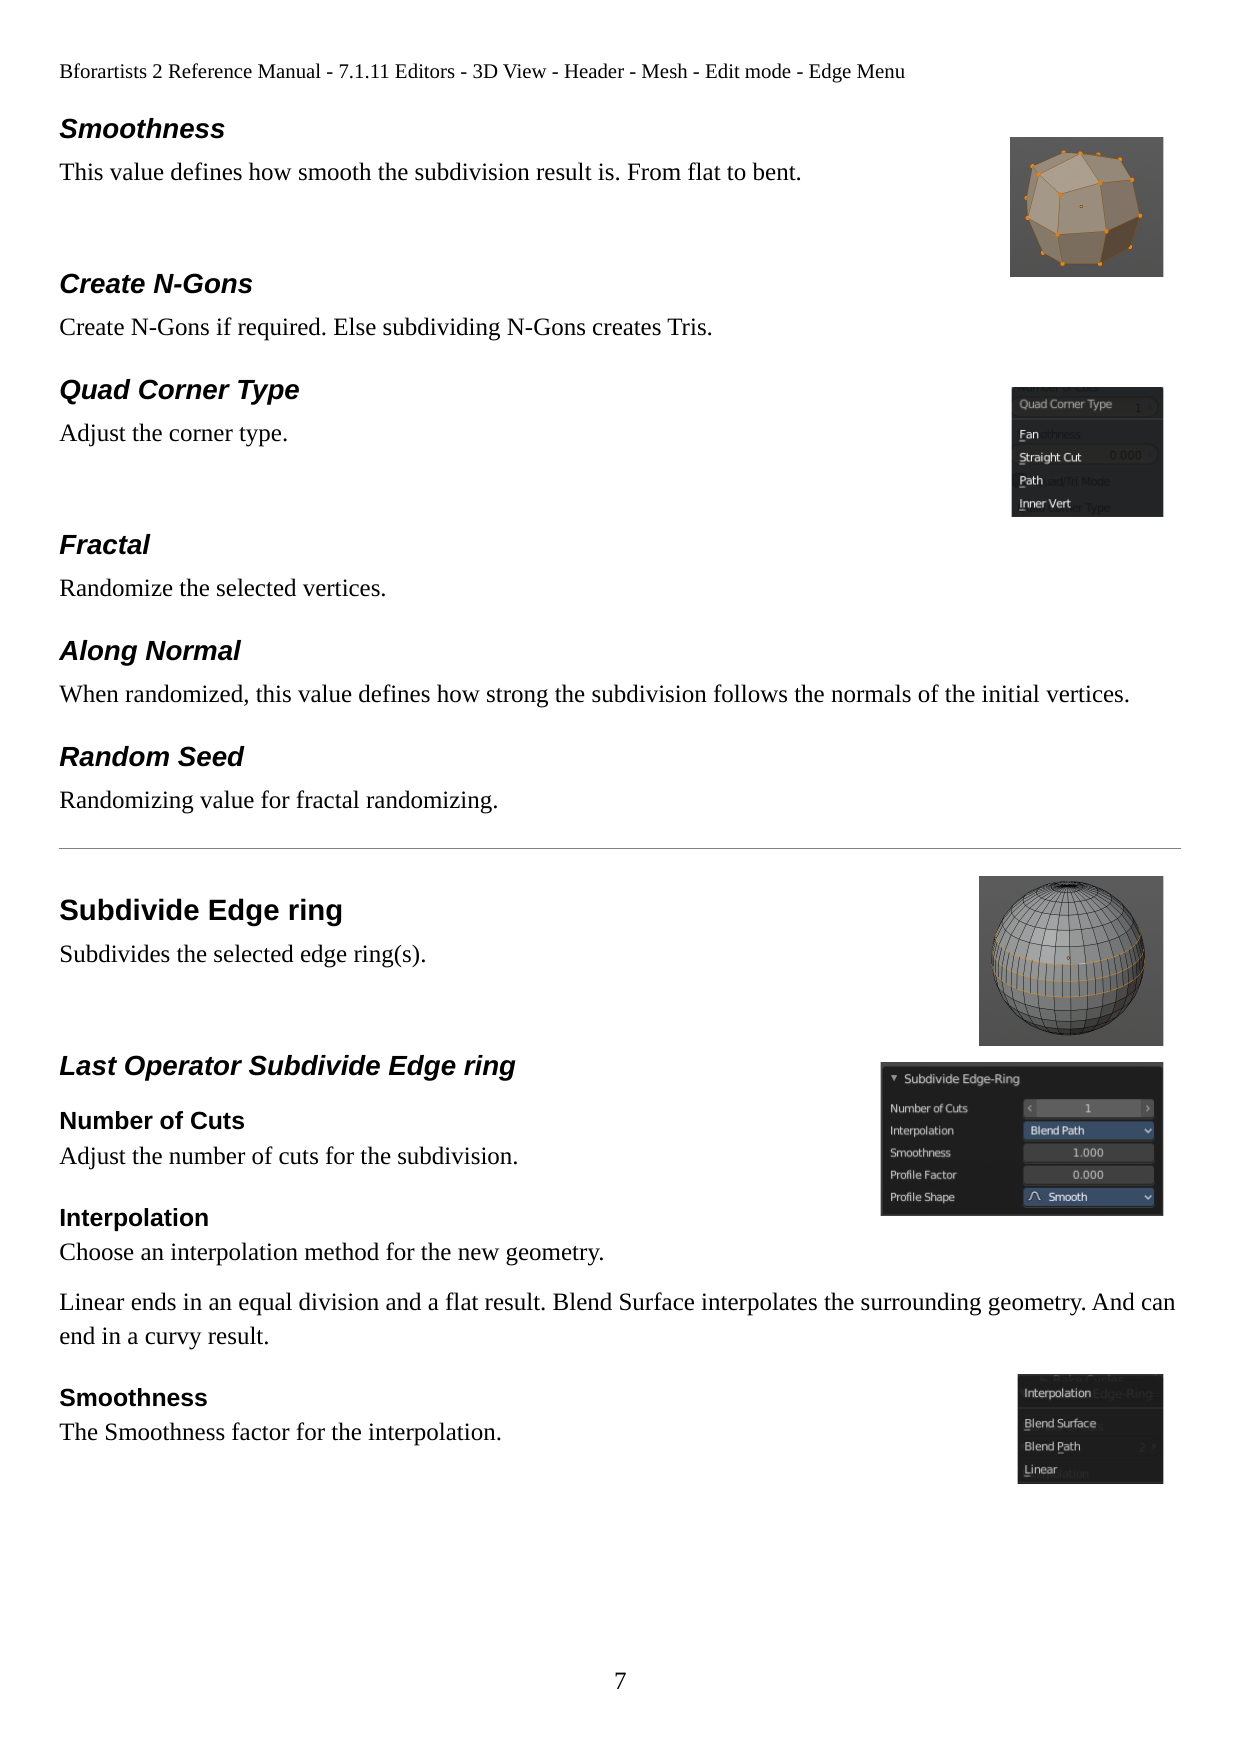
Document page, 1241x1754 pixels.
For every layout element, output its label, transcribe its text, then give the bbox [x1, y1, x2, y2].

text Choose an interpolation method for the new geometry. [59, 1237, 1181, 1266]
subtitle [1164, 893, 1181, 926]
text [1164, 418, 1181, 447]
subtitle [1164, 1106, 1181, 1135]
subtitle Along Normal [59, 634, 1181, 666]
subtitle Create N-Gons [59, 268, 1181, 299]
text Create N-Gons if required. Else subdividing N-Gons creates Tris. [59, 312, 1181, 341]
subtitle Random Seed [59, 740, 1181, 772]
subtitle Number of Cuts [59, 1106, 880, 1135]
picture [1011, 387, 1164, 517]
text When randomized, this value defines how strong the subdivision follows the normals of the initial vertices. [59, 679, 1181, 708]
subtitle Smoothness [59, 1383, 1017, 1411]
text Randomize the selected vertices. [59, 573, 1181, 602]
text Linear ends in an equal division and a flat result. Blend Surface interpolates the surrounding geometry. And can end in a curvy result. [59, 1287, 1181, 1350]
subtitle [1164, 1383, 1181, 1411]
picture [880, 1062, 1164, 1216]
subtitle Subdivide Edge ring [59, 893, 979, 926]
picture [979, 876, 1164, 1046]
text Subdivides the selected edge ring(s). [59, 939, 979, 968]
subtitle Smoothness [59, 113, 1181, 144]
text Adjust the number of cuts for the subdivision. [59, 1141, 880, 1170]
subtitle Last Operator Subdivide Edge ring [59, 1049, 1181, 1081]
text Adjust the corner type. [59, 418, 1011, 447]
text The Smoothness factor for the interpolation. [59, 1417, 1017, 1446]
picture [1017, 1374, 1164, 1484]
subtitle Quad Corner Type [59, 373, 1181, 405]
text This value defines how smooth the subdivision result is. From flat to bent. [59, 157, 1010, 186]
subtitle Fractal [59, 528, 1181, 560]
picture [1010, 137, 1164, 277]
text Randomizing value for fractal randomizing. [59, 785, 1181, 813]
subtitle Interpolation [59, 1203, 1181, 1231]
